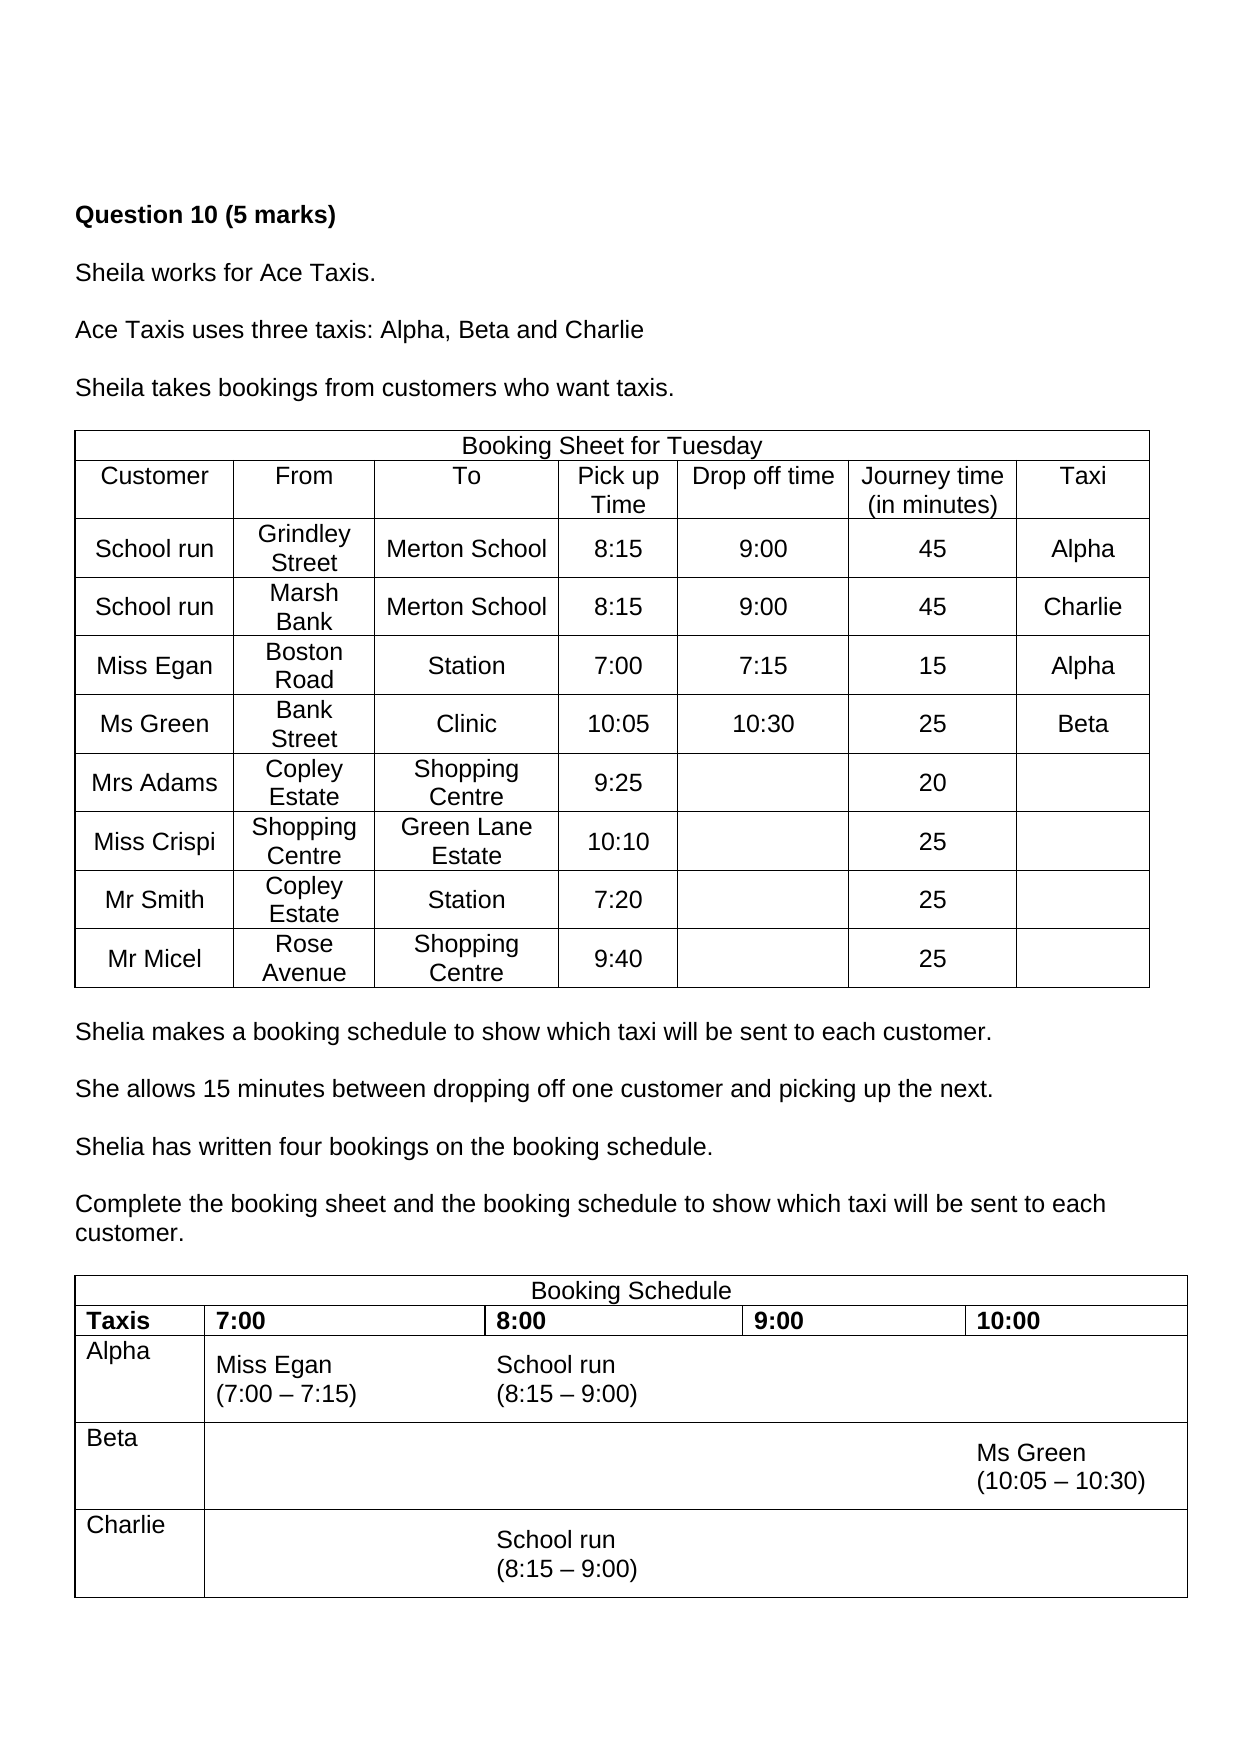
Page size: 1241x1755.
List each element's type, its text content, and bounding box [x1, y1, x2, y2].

table_cell Ms Green (10:05 – 10:30) [965, 1423, 1187, 1509]
table_cell Shopping Centre [375, 929, 558, 987]
table_cell Mrs Adams [76, 754, 233, 811]
table_cell Merton School [375, 578, 558, 635]
table_cell [1017, 929, 1149, 987]
table_cell Alpha [1017, 519, 1149, 577]
table_cell 10:30 [678, 695, 848, 752]
table_header Booking Sheet for Tuesday [76, 431, 1149, 460]
table_cell Taxis [76, 1306, 204, 1335]
table_cell Miss Egan [76, 636, 233, 694]
table_cell 7:15 [678, 636, 848, 694]
table_cell Alpha [1017, 636, 1149, 694]
table_cell 9:40 [559, 929, 677, 987]
table_cell 7:00 [559, 636, 677, 694]
table_cell [743, 1336, 965, 1422]
table_cell 10:00 [966, 1306, 1187, 1335]
table_cell [743, 1510, 965, 1597]
table_cell School run [76, 519, 233, 577]
table_cell 9:25 [559, 754, 677, 811]
table_cell 25 [849, 929, 1016, 987]
table_cell [743, 1423, 965, 1509]
text Question 10 (5 marks) [75, 200, 1165, 229]
table_cell Copley Estate [234, 871, 374, 928]
table_cell 45 [849, 578, 1016, 635]
table_cell Shopping Centre [375, 754, 558, 811]
table_cell 8:15 [559, 519, 677, 577]
table_cell [205, 1423, 485, 1509]
table_cell To [375, 461, 558, 518]
table_cell 25 [849, 871, 1016, 928]
table_cell Alpha [76, 1336, 204, 1422]
table_cell Ms Green [76, 695, 233, 752]
text Shelia has written four bookings on the booking schedule. [75, 1131, 1165, 1160]
table_cell School run [76, 578, 233, 635]
table_cell [678, 929, 848, 987]
table_cell [678, 754, 848, 811]
table_cell Drop off time [678, 461, 848, 518]
table_cell Green Lane Estate [375, 812, 558, 869]
table_cell Station [375, 871, 558, 928]
text Shelia makes a booking schedule to show which taxi will be sent to each customer. [75, 1016, 1165, 1045]
table_cell Grindley Street [234, 519, 374, 577]
table_cell 9:00 [678, 519, 848, 577]
table_cell School run (8:15 – 9:00) [485, 1336, 743, 1422]
table_cell 9:00 [743, 1306, 965, 1335]
table_cell [1017, 754, 1149, 811]
text Sheila takes bookings from customers who want taxis. [75, 372, 1165, 401]
table_cell 45 [849, 519, 1016, 577]
table_cell Rose Avenue [234, 929, 374, 987]
table_cell [965, 1510, 1187, 1597]
text Sheila works for Ace Taxis. [75, 257, 1165, 286]
table_cell Boston Road [234, 636, 374, 694]
table_cell [678, 812, 848, 869]
table_cell 20 [849, 754, 1016, 811]
table_cell 9:00 [678, 578, 848, 635]
text She allows 15 minutes between dropping off one customer and picking up the next. [75, 1074, 1165, 1103]
table_cell [1017, 812, 1149, 869]
table_cell Miss Crispi [76, 812, 233, 869]
table_cell 10:10 [559, 812, 677, 869]
table_cell Merton School [375, 519, 558, 577]
table_cell 8:15 [559, 578, 677, 635]
table_cell Bank Street [234, 695, 374, 752]
table_cell From [234, 461, 374, 518]
table_cell Beta [76, 1423, 204, 1509]
table_cell Beta [1017, 695, 1149, 752]
table_cell 10:05 [559, 695, 677, 752]
table_cell 7:20 [559, 871, 677, 928]
table_cell 25 [849, 812, 1016, 869]
table_cell Mr Micel [76, 929, 233, 987]
table_cell Journey time (in minutes) [849, 461, 1016, 518]
table_cell Miss Egan (7:00 – 7:15) [205, 1336, 485, 1422]
table_cell [485, 1423, 743, 1509]
table_cell 8:00 [486, 1306, 742, 1335]
table_cell 7:00 [205, 1306, 484, 1335]
table_cell Marsh Bank [234, 578, 374, 635]
table_cell 15 [849, 636, 1016, 694]
table_cell Shopping Centre [234, 812, 374, 869]
table_cell Taxi [1017, 461, 1149, 518]
table_cell Clinic [375, 695, 558, 752]
table_cell Copley Estate [234, 754, 374, 811]
table_cell [678, 871, 848, 928]
table_cell [205, 1510, 485, 1597]
table_cell 25 [849, 695, 1016, 752]
table_cell Pick up Time [559, 461, 677, 518]
table_cell School run (8:15 – 9:00) [485, 1510, 743, 1597]
table_cell [965, 1336, 1187, 1422]
table_cell Charlie [76, 1510, 204, 1597]
table_cell Customer [76, 461, 233, 518]
table_cell Station [375, 636, 558, 694]
table_cell [1017, 871, 1149, 928]
table_header Booking Schedule [76, 1276, 1187, 1305]
table_cell Charlie [1017, 578, 1149, 635]
text Complete the booking sheet and the booking schedule to show which taxi will be sent to each customer. [75, 1189, 1165, 1246]
text Ace Taxis uses three taxis: Alpha, Beta and Charlie [75, 315, 1165, 344]
table_cell Mr Smith [76, 871, 233, 928]
